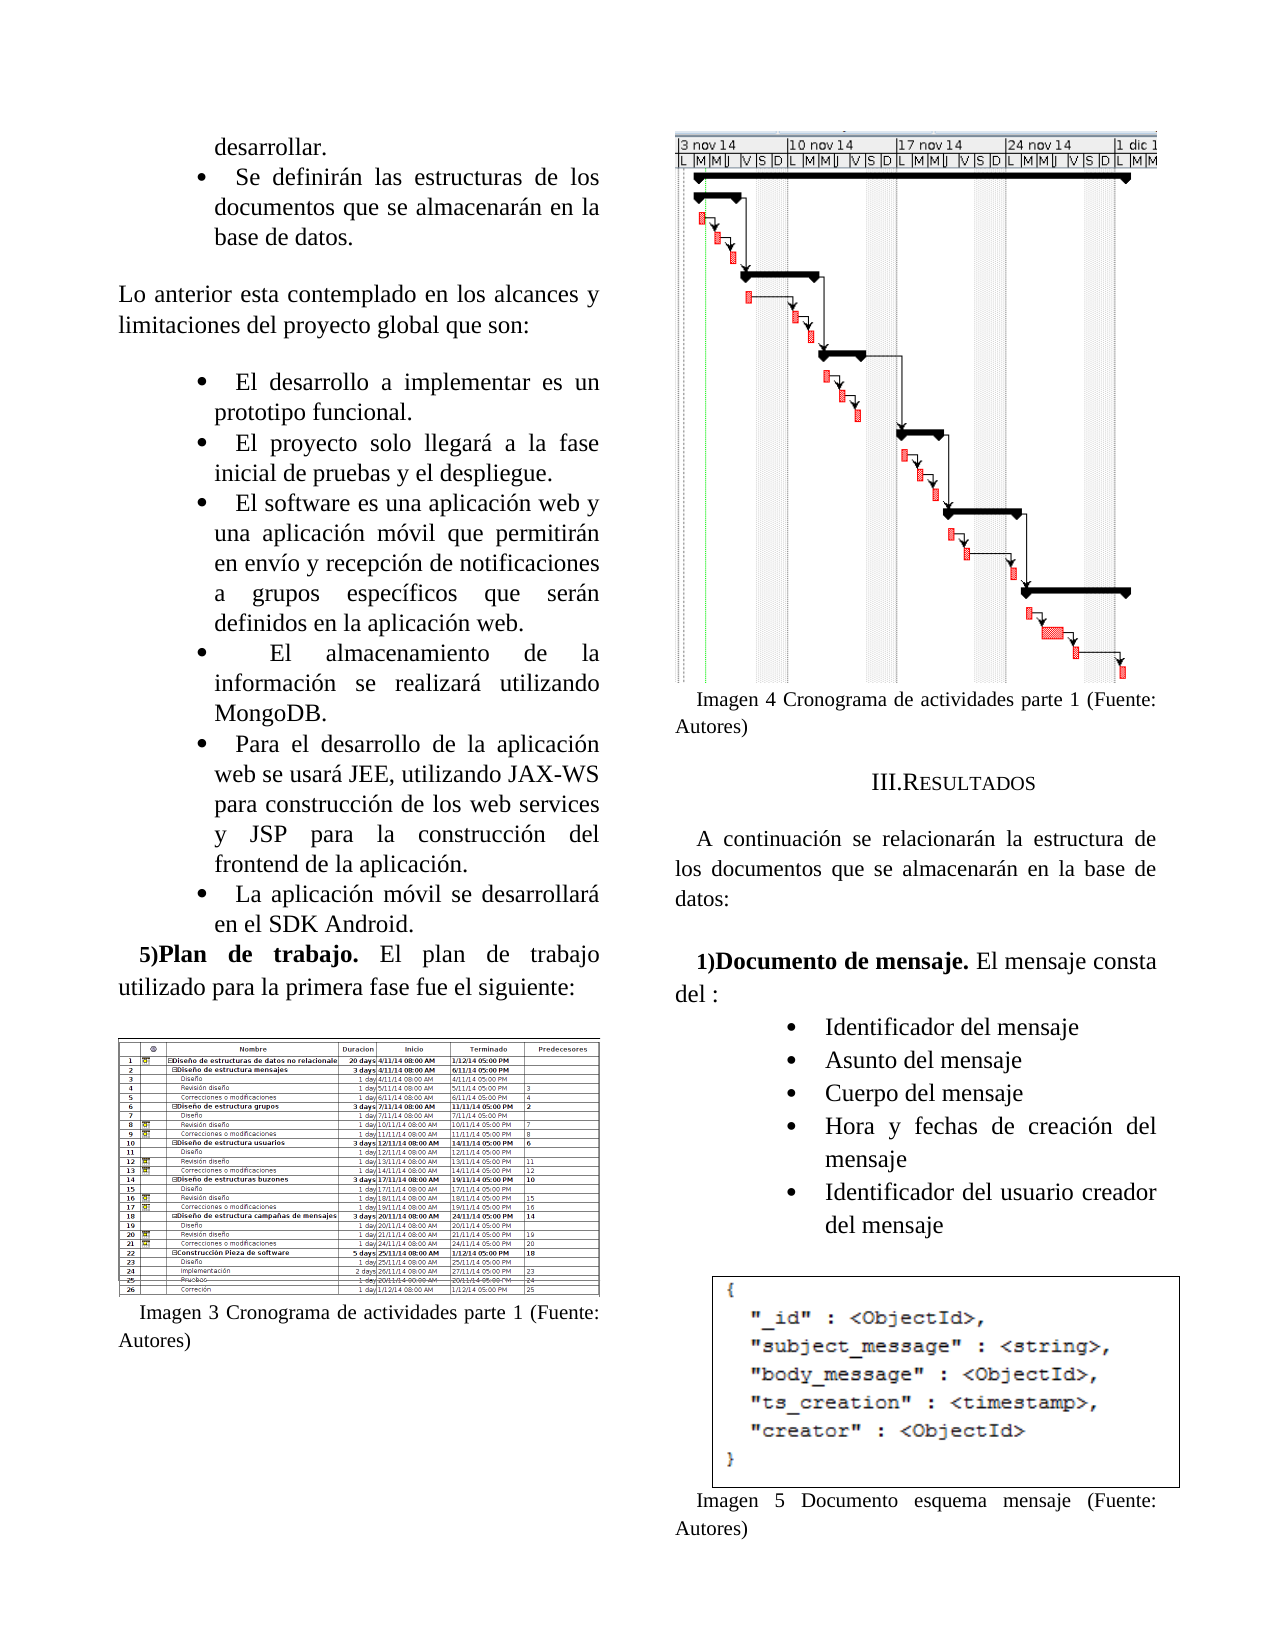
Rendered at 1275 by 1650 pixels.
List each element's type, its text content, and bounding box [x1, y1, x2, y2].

list Asunto del mensaje [787, 1045, 1157, 1074]
table_header [713, 1277, 1179, 1487]
list El proyecto solo llegará a la fase inicial de pruebas y el despliegue. [177, 428, 600, 486]
text Lo anterior esta contemplado en los alcances y limitaciones del proyecto global que son: [118, 279, 600, 338]
list El desarrollo a implementar es un prototipo funcional. [177, 367, 600, 426]
list Plan de trabajo. El plan de trabajo utilizado para la primera fase fue el siguiente: [118, 939, 600, 1001]
list Identificador del mensaje [787, 1012, 1157, 1041]
list Identificador del usuario creador del mensaje [787, 1177, 1157, 1239]
list Resultados [750, 767, 1157, 796]
list desarrollar. [177, 132, 600, 160]
list Para el desarrollo de la aplicación web se usará JEE, utilizando JAX-WS para construcción de los web services y JSP para la construcción del frontend de la aplicación. [177, 729, 600, 878]
text Imagen 5 Documento esquema mensaje (Fuente: Autores) [675, 1488, 1157, 1540]
list Cuerpo del mensaje [787, 1078, 1157, 1107]
list Se definirán las estructuras de los documentos que se almacenarán en la base de datos. [177, 162, 600, 251]
text A continuación se relacionarán la estructura de los documentos que se almacenarán en la base de datos: [675, 825, 1157, 912]
text Imagen 3 Cronograma de actividades parte 1 (Fuente: Autores) [118, 1300, 600, 1352]
text Imagen 4 Cronograma de actividades parte 1 (Fuente: Autores) [675, 687, 1157, 738]
list Documento de mensaje. El mensaje consta del : [675, 946, 1157, 1008]
list El almacenamiento de la información se realizará utilizando MongoDB. [177, 638, 600, 727]
list La aplicación móvil se desarrollará en el SDK Android. [177, 879, 600, 938]
list El software es una aplicación web y una aplicación móvil que permitirán en envío y recepción de notificaciones a grupos específicos que serán definidos en la aplicación web. [177, 488, 600, 637]
list Hora y fechas de creación del mensaje [787, 1111, 1157, 1173]
